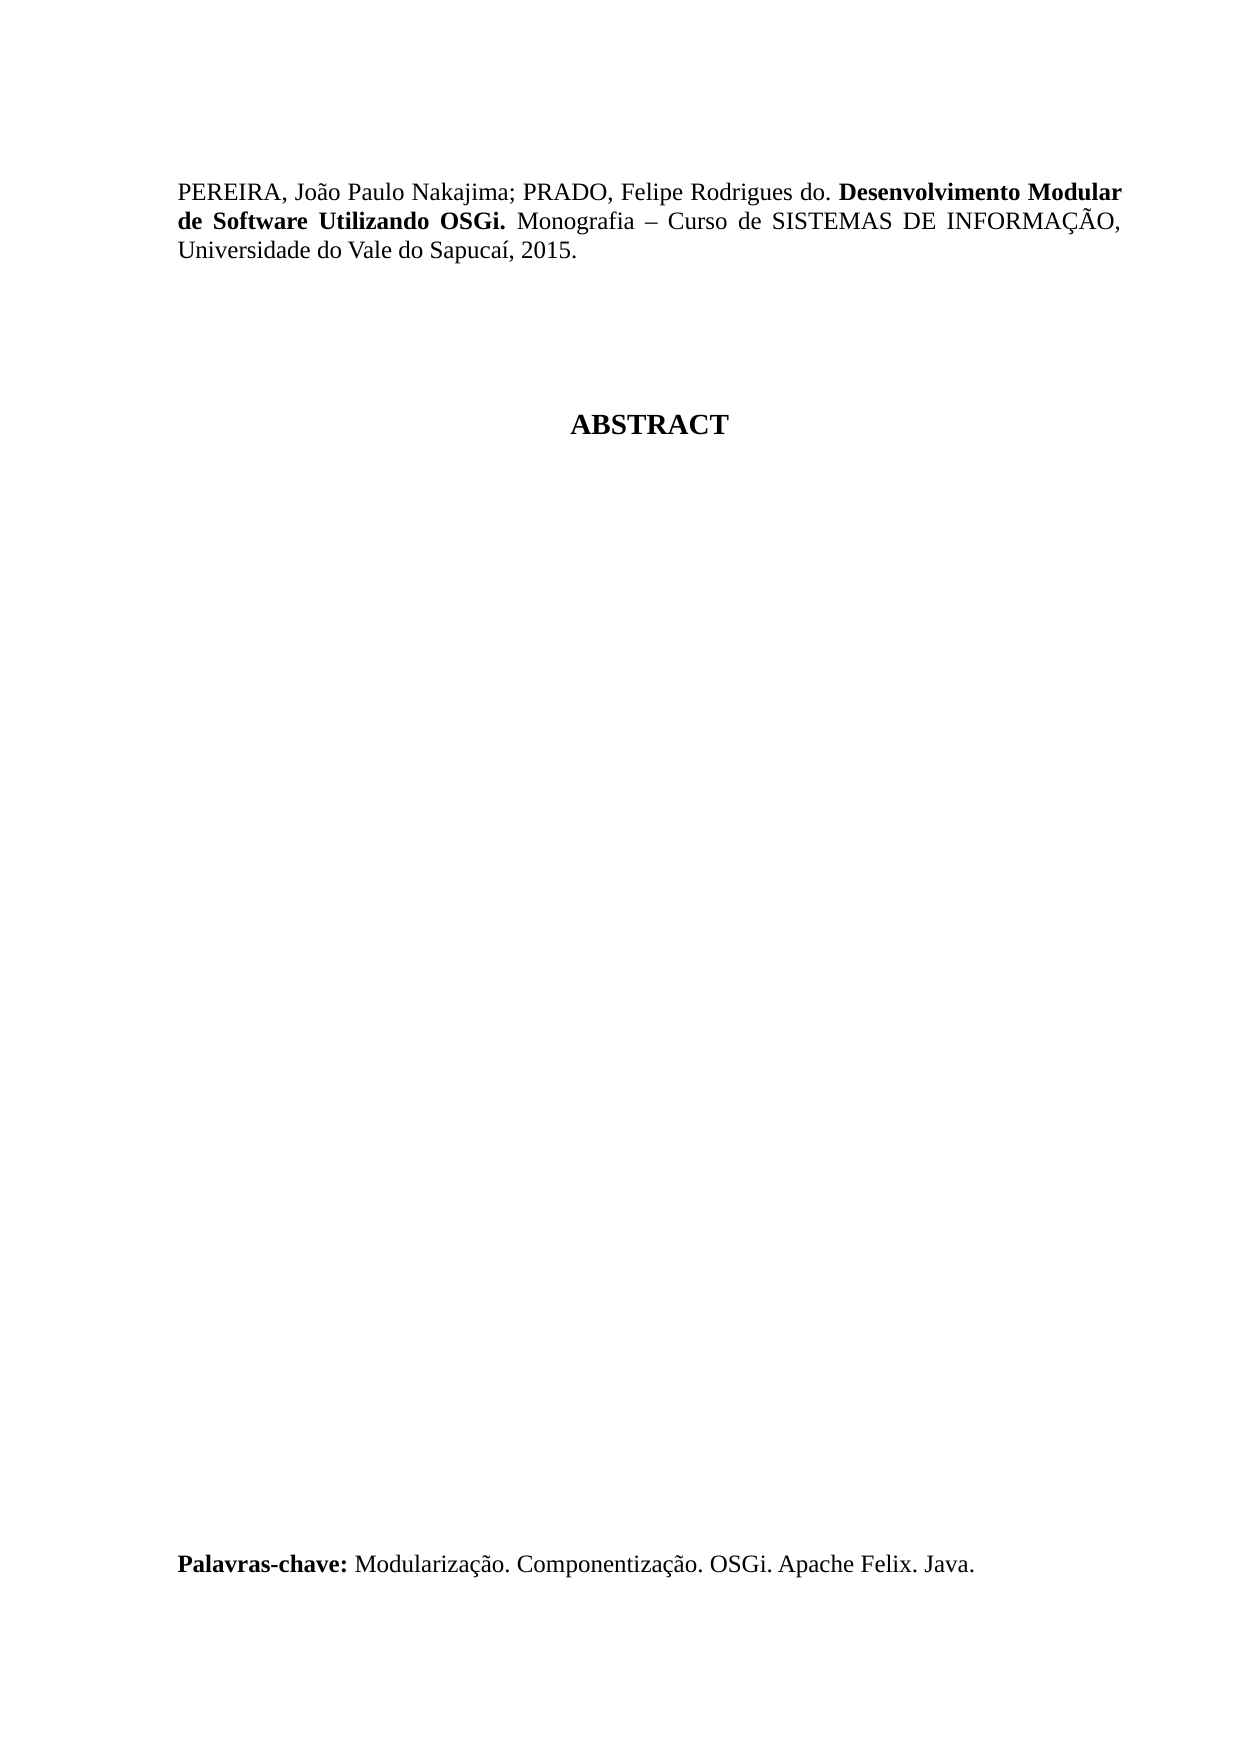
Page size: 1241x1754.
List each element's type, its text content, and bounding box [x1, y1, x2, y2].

text PEREIRA, João Paulo Nakajima; PRADO, Felipe Rodrigues do. Desenvolvimento Modular de Software Utilizando OSGi. Monografia – Curso de SISTEMAS DE INFORMAÇÃO, Universidade do Vale do Sapucaí, 2015. [177, 177, 1122, 263]
text Palavras-chave: Modularização. Componentização. OSGi. Apache Felix. Java. [177, 1549, 1122, 1578]
text ABSTRACT [177, 407, 1122, 441]
